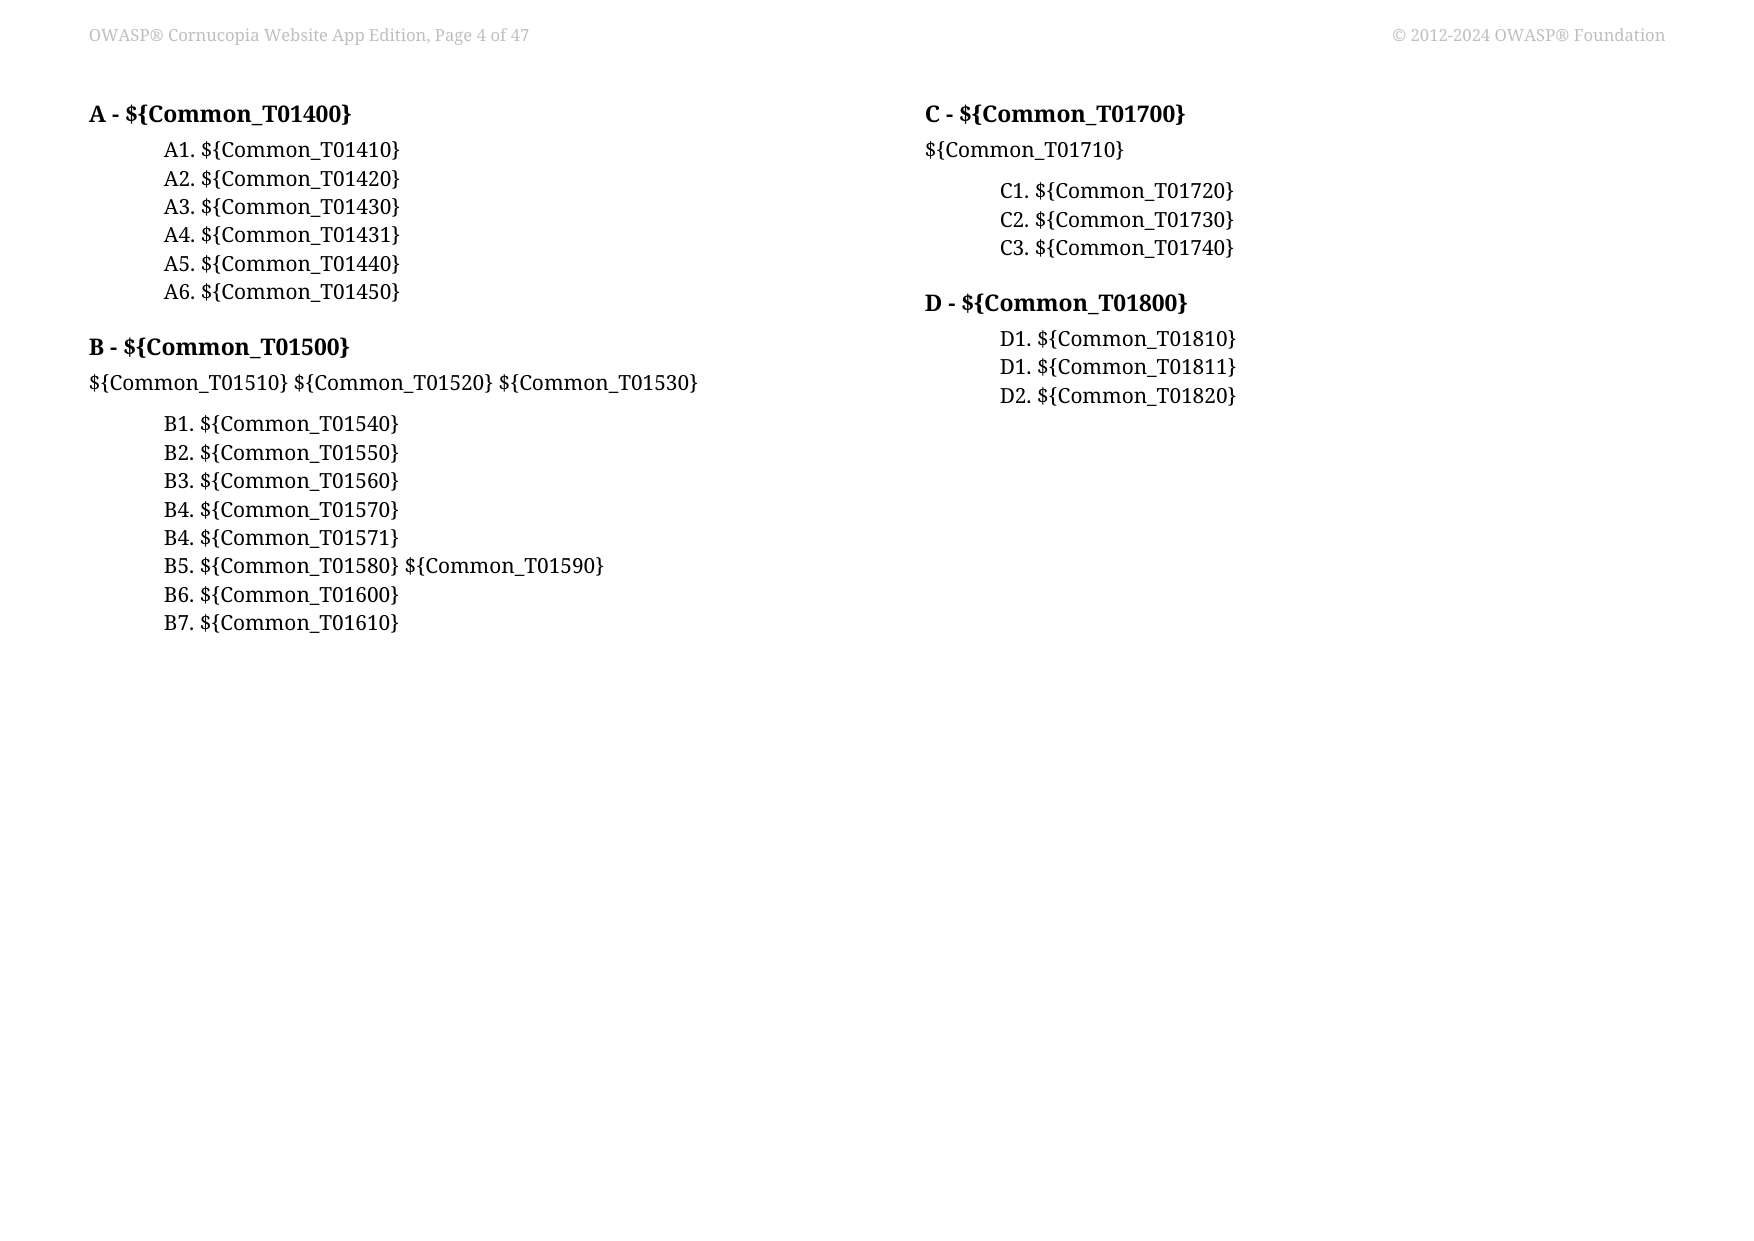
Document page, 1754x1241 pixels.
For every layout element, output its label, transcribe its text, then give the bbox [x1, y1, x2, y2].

table_header C - ${Common_T01700} ${Common_T01710} C1. ${Common_T01720} C2. ${Common_T01730} C3. ${Common_T01740} D - ${Common_T01800} D1. ${Common_T01810} D1. ${Common_T01811} D2. ${Common_T01820} [913, 98, 1677, 1148]
table_header [856, 98, 913, 1148]
table_header A - ${Common_T01400} A1. ${Common_T01410} A2. ${Common_T01420} A3. ${Common_T01430} A4. ${Common_T01431} A5. ${Common_T01440} A6. ${Common_T01450} B - ${Common_T01500} ${Common_T01510} ${Common_T01520} ${Common_T01530} B1. ${Common_T01540} B2. ${Common_T01550} B3. ${Common_T01560} B4. ${Common_T01570} B4. ${Common_T01571} B5. ${Common_T01580} ${Common_T01590} B6. ${Common_T01600} B7. ${Common_T01610} [78, 98, 856, 1148]
